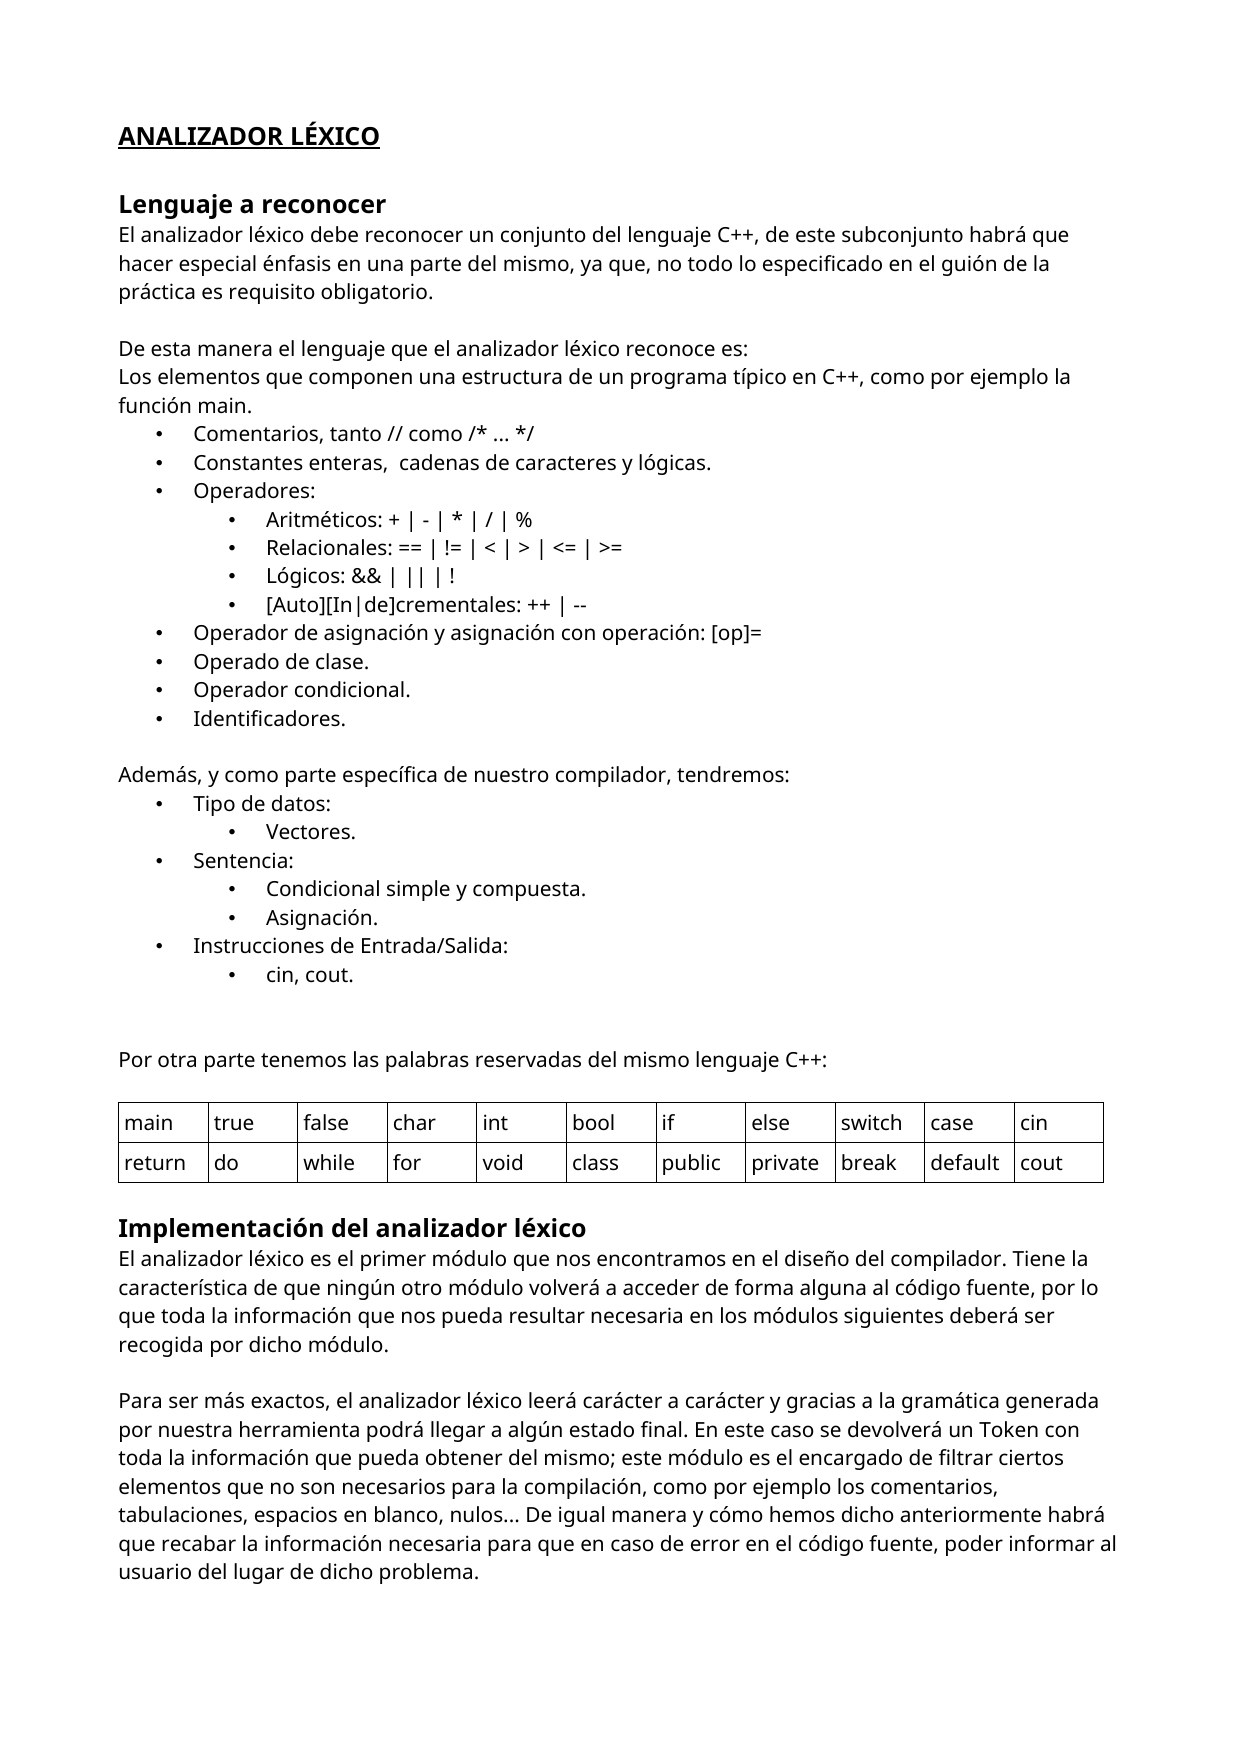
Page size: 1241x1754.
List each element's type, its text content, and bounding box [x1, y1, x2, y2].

text Implementación del analizador léxico [118, 1210, 1122, 1244]
table_header else [746, 1103, 835, 1142]
list Operado de clase. [156, 647, 1122, 675]
list Identificadores. [156, 704, 1122, 732]
text El analizador léxico es el primer módulo que nos encontramos en el diseño del compilador. Tiene la característica de que ningún otro módulo volverá a acceder de forma alguna al código fuente, por lo que toda la información que nos pueda resultar necesaria en los módulos siguientes deberá ser recogida por dicho módulo. [118, 1244, 1122, 1358]
table_header int [477, 1103, 566, 1142]
table_cell while [298, 1143, 387, 1182]
table_header if [657, 1103, 745, 1142]
list Aritméticos: + | - | * | / | % [228, 505, 1122, 533]
list Operadores: [156, 476, 1122, 505]
table_header char [388, 1103, 476, 1142]
list Condicional simple y compuesta. [228, 874, 1122, 903]
table_cell cout [1015, 1143, 1103, 1182]
table_cell private [746, 1143, 835, 1182]
table_header cin [1015, 1103, 1103, 1142]
text Lenguaje a reconocer [118, 186, 1122, 220]
text Los elementos que componen una estructura de un programa típico en C++, como por ejemplo la función main. [118, 362, 1122, 419]
list Lógicos: && | || | ! [228, 562, 1122, 590]
text Por otra parte tenemos las palabras reservadas del mismo lenguaje C++: [118, 1045, 1122, 1073]
list Constantes enteras, cadenas de caracteres y lógicas. [156, 448, 1122, 476]
list Instrucciones de Entrada/Salida: [156, 931, 1122, 960]
table_cell do [209, 1143, 297, 1182]
list cin, cout. [228, 960, 1122, 988]
table_cell public [657, 1143, 745, 1182]
text Además, y como parte específica de nuestro compilador, tendremos: [118, 761, 1122, 789]
list Relacionales: == | != | < | > | <= | >= [228, 533, 1122, 562]
table_header false [298, 1103, 387, 1142]
text El analizador léxico debe reconocer un conjunto del lenguaje C++, de este subconjunto habrá que hacer especial énfasis en una parte del mismo, ya que, no todo lo especificado en el guión de la práctica es requisito obligatorio. [118, 220, 1122, 306]
list Operador condicional. [156, 675, 1122, 704]
list Operador de asignación y asignación con operación: [op]= [156, 618, 1122, 647]
table_header true [209, 1103, 297, 1142]
table_cell return [119, 1143, 208, 1182]
table_cell for [388, 1143, 476, 1182]
list Vectores. [228, 817, 1122, 846]
list Comentarios, tanto // como /* ... */ [156, 419, 1122, 448]
list Sentencia: [156, 846, 1122, 874]
table_cell class [567, 1143, 656, 1182]
list Asignación. [228, 903, 1122, 931]
table_header case [925, 1103, 1014, 1142]
table_cell default [925, 1143, 1014, 1182]
table_header switch [836, 1103, 924, 1142]
table_cell void [477, 1143, 566, 1182]
table_cell break [836, 1143, 924, 1182]
text Para ser más exactos, el analizador léxico leerá carácter a carácter y gracias a la gramática generada por nuestra herramienta podrá llegar a algún estado final. En este caso se devolverá un Token con toda la información que pueda obtener del mismo; este módulo es el encargado de filtrar ciertos elementos que no son necesarios para la compilación, como por ejemplo los comentarios, tabulaciones, espacios en blanco, nulos... De igual manera y cómo hemos dicho anteriormente habrá que recabar la información necesaria para que en caso de error en el código fuente, poder informar al usuario del lugar de dicho problema. [118, 1387, 1122, 1586]
list [Auto][In|de]crementales: ++ | -- [228, 590, 1122, 618]
text De esta manera el lenguaje que el analizador léxico reconoce es: [118, 334, 1122, 362]
text ANALIZADOR LÉXICO [118, 118, 1122, 152]
list Tipo de datos: [156, 789, 1122, 817]
table_header main [119, 1103, 208, 1142]
table_header bool [567, 1103, 656, 1142]
